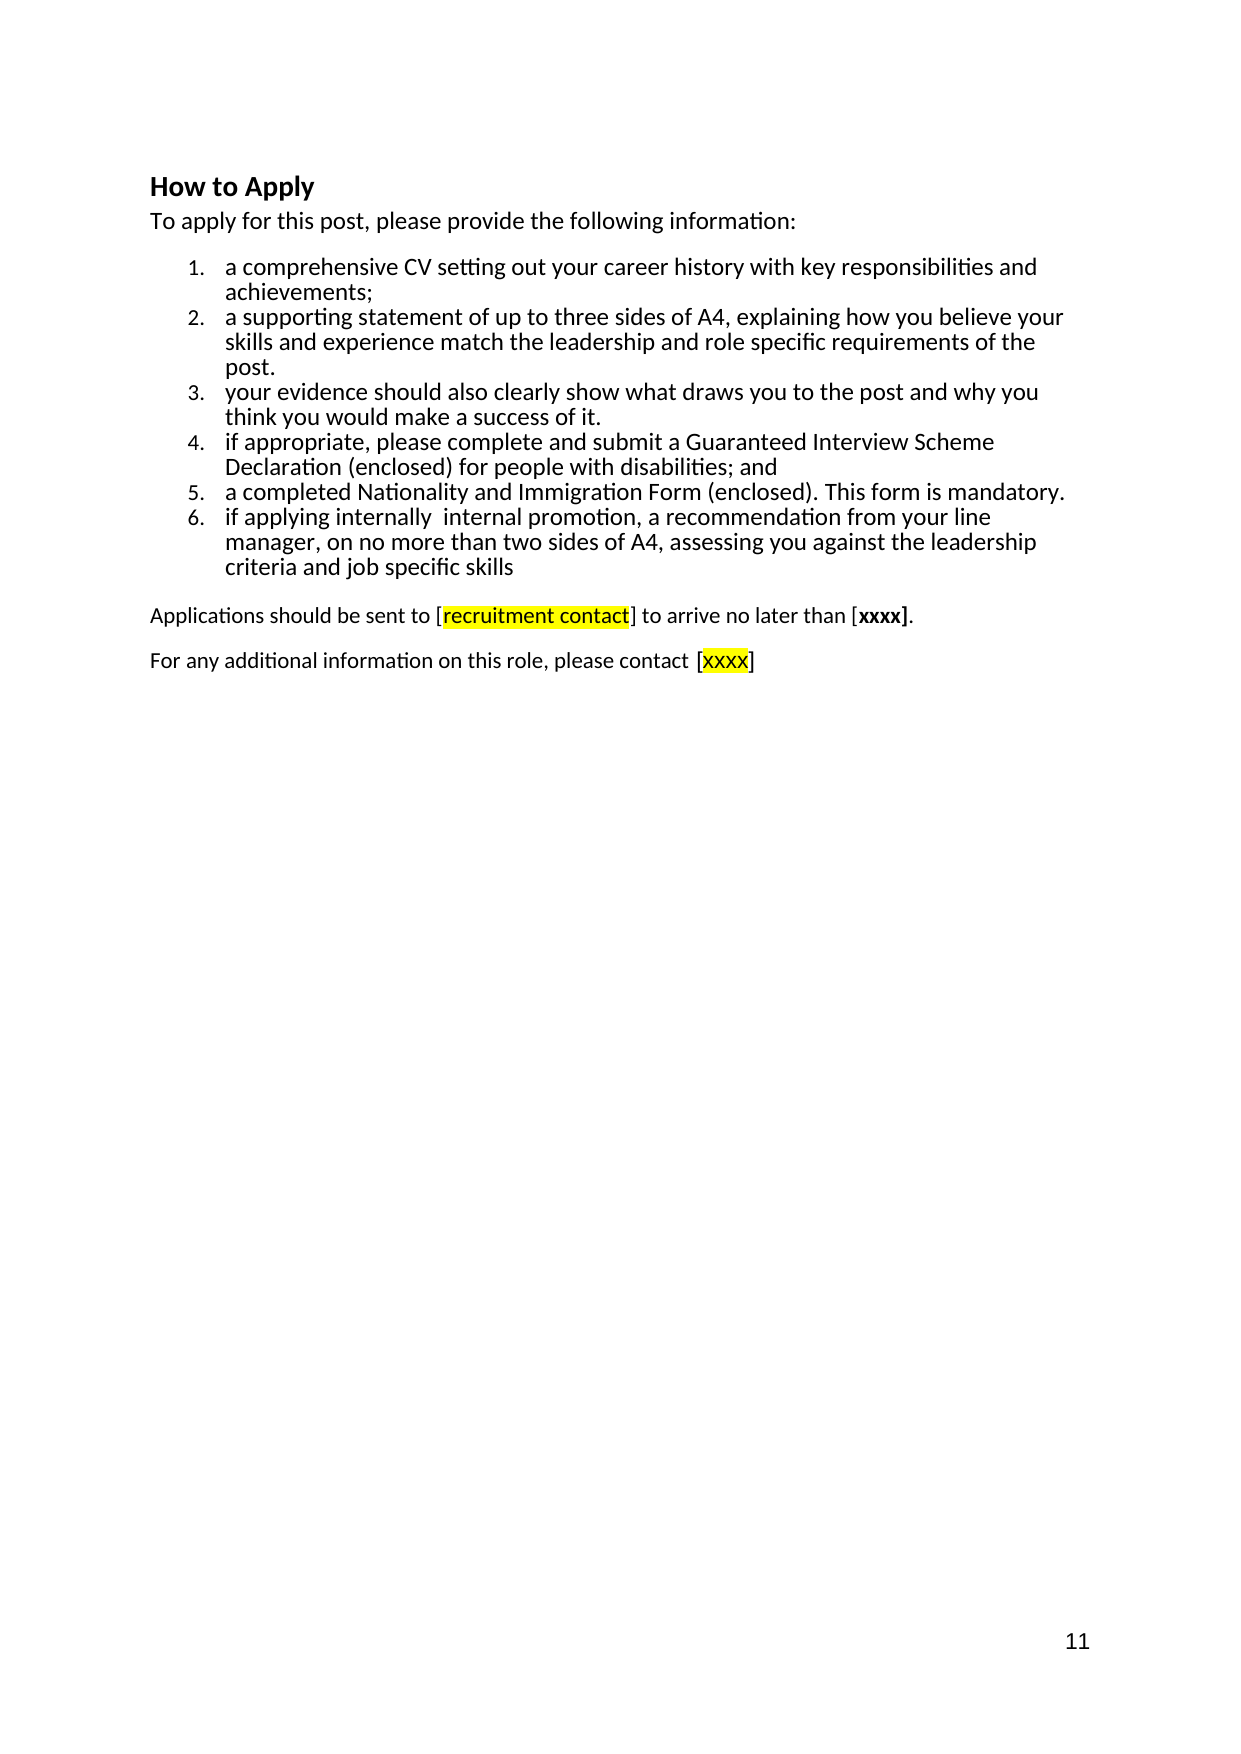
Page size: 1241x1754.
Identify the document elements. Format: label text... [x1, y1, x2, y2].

list a supporting statement of up to three sides of A4, explaining how you believe your skills and experience match the leadership and role specific requirements of the post. [187, 306, 1090, 381]
text Applications should be sent to [recruitment contact] to arrive no later than [xxxx]. [150, 606, 1090, 629]
list a completed Nationality and Immigration Form (enclosed). This form is mandatory. [187, 481, 1090, 506]
list if applying internally internal promotion, a recommendation from your line manager, on no more than two sides of A4, assessing you against the leadership criteria and job specific skills [187, 506, 1090, 581]
text For any additional information on this role, please contact [xxxx] [150, 648, 1090, 674]
subtitle How to Apply [150, 175, 1090, 204]
list if appropriate, please complete and submit a Guaranteed Interview Scheme Declaration (enclosed) for people with disabilities; and [187, 431, 1090, 481]
list a comprehensive CV setting out your career history with key responsibilities and achievements; [187, 256, 1090, 306]
text To apply for this post, please provide the following information: [150, 210, 1090, 235]
list your evidence should also clearly show what draws you to the post and why you think you would make a success of it. [187, 381, 1090, 431]
